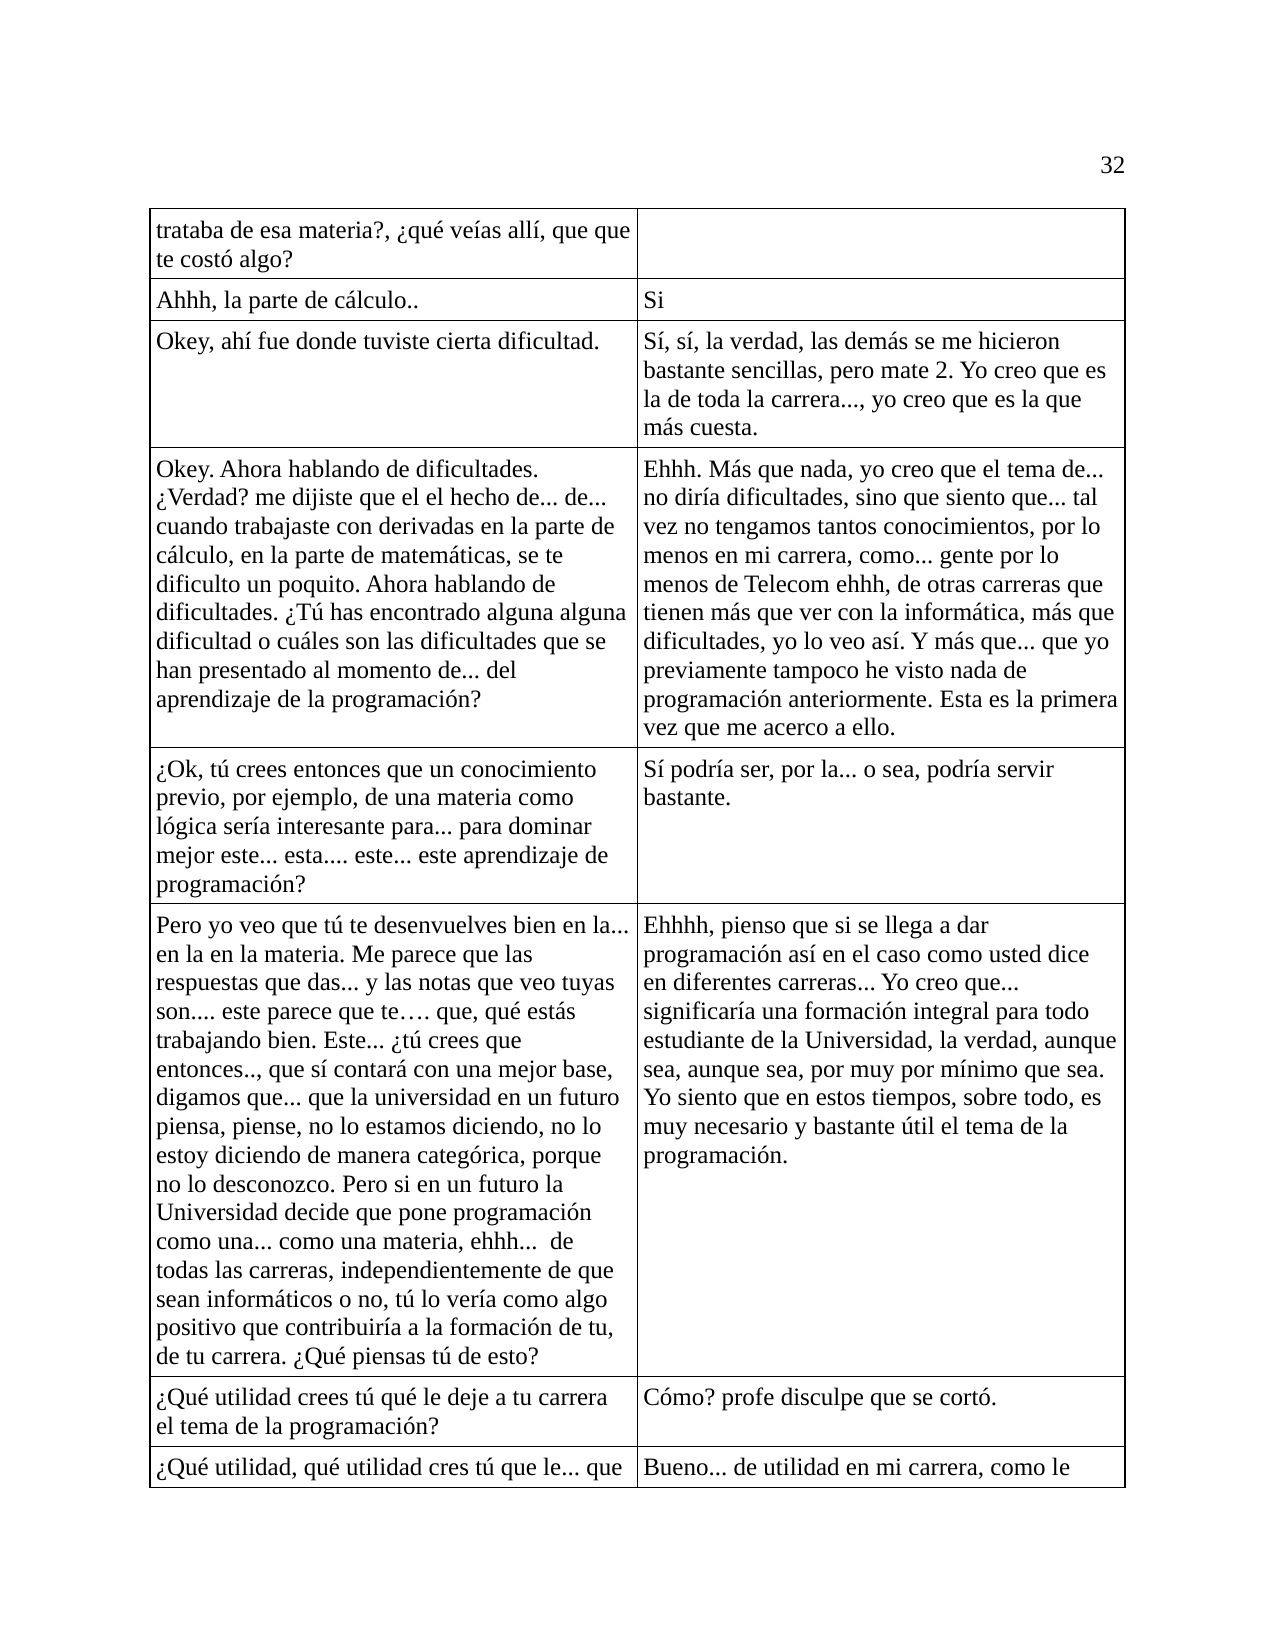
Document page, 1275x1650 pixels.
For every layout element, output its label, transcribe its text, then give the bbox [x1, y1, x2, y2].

table_cell Si [638, 279, 1124, 319]
table_cell Pero yo veo que tú te desenvuelves bien en la... en la en la materia. Me parece que las respuestas que das... y las notas que veo tuyas son.... este parece que te…. que, qué estás trabajando bien. Este... ¿tú crees que entonces.., que sí contará con una mejor base, digamos que... que la universidad en un futuro piensa, piense, no lo estamos diciendo, no lo estoy diciendo de manera categórica, porque no lo desconozco. Pero si en un futuro la Universidad decide que pone programación como una... como una materia, ehhh... de todas las carreras, independientemente de que sean informáticos o no, tú lo vería como algo positivo que contribuiría a la formación de tu, de tu carrera. ¿Qué piensas tú de esto? [151, 904, 637, 1376]
table_cell Cómo? profe disculpe que se cortó. [638, 1377, 1124, 1446]
table_cell Sí podría ser, por la... o sea, podría servir bastante. [638, 748, 1124, 903]
table_cell Ahhh, la parte de cálculo.. [151, 279, 637, 319]
table_cell trataba de esa materia?, ¿qué veías allí, que que te costó algo? [151, 209, 637, 278]
table_cell ¿Qué utilidad, qué utilidad cres tú que le... que [151, 1447, 637, 1487]
table_cell ¿Ok, tú crees entonces que un conocimiento previo, por ejemplo, de una materia como lógica sería interesante para... para dominar mejor este... esta.... este... este aprendizaje de programación? [151, 748, 637, 903]
table_cell ¿Qué utilidad crees tú qué le deje a tu carrera el tema de la programación? [151, 1377, 637, 1446]
table_cell Ehhh. Más que nada, yo creo que el tema de... no diría dificultades, sino que siento que... tal vez no tengamos tantos conocimientos, por lo menos en mi carrera, como... gente por lo menos de Telecom ehhh, de otras carreras que tienen más que ver con la informática, más que dificultades, yo lo veo así. Y más que... que yo previamente tampoco he visto nada de programación anteriormente. Esta es la primera vez que me acerco a ello. [638, 448, 1124, 747]
table_cell [638, 209, 1124, 278]
table_cell Okey. Ahora hablando de dificultades. ¿Verdad? me dijiste que el el hecho de... de... cuando trabajaste con derivadas en la parte de cálculo, en la parte de matemáticas, se te dificulto un poquito. Ahora hablando de dificultades. ¿Tú has encontrado alguna alguna dificultad o cuáles son las dificultades que se han presentado al momento de... del aprendizaje de la programación? [151, 448, 637, 747]
table_cell Sí, sí, la verdad, las demás se me hicieron bastante sencillas, pero mate 2. Yo creo que es la de toda la carrera..., yo creo que es la que más cuesta. [638, 321, 1124, 447]
table_cell Ehhhh, pienso que si se llega a dar programación así en el caso como usted dice en diferentes carreras... Yo creo que... significaría una formación integral para todo estudiante de la Universidad, la verdad, aunque sea, aunque sea, por muy por mínimo que sea. Yo siento que en estos tiempos, sobre todo, es muy necesario y bastante útil el tema de la programación. [638, 904, 1124, 1376]
table_cell Bueno... de utilidad en mi carrera, como le [638, 1447, 1124, 1487]
table_cell Okey, ahí fue donde tuviste cierta dificultad. [151, 321, 637, 447]
